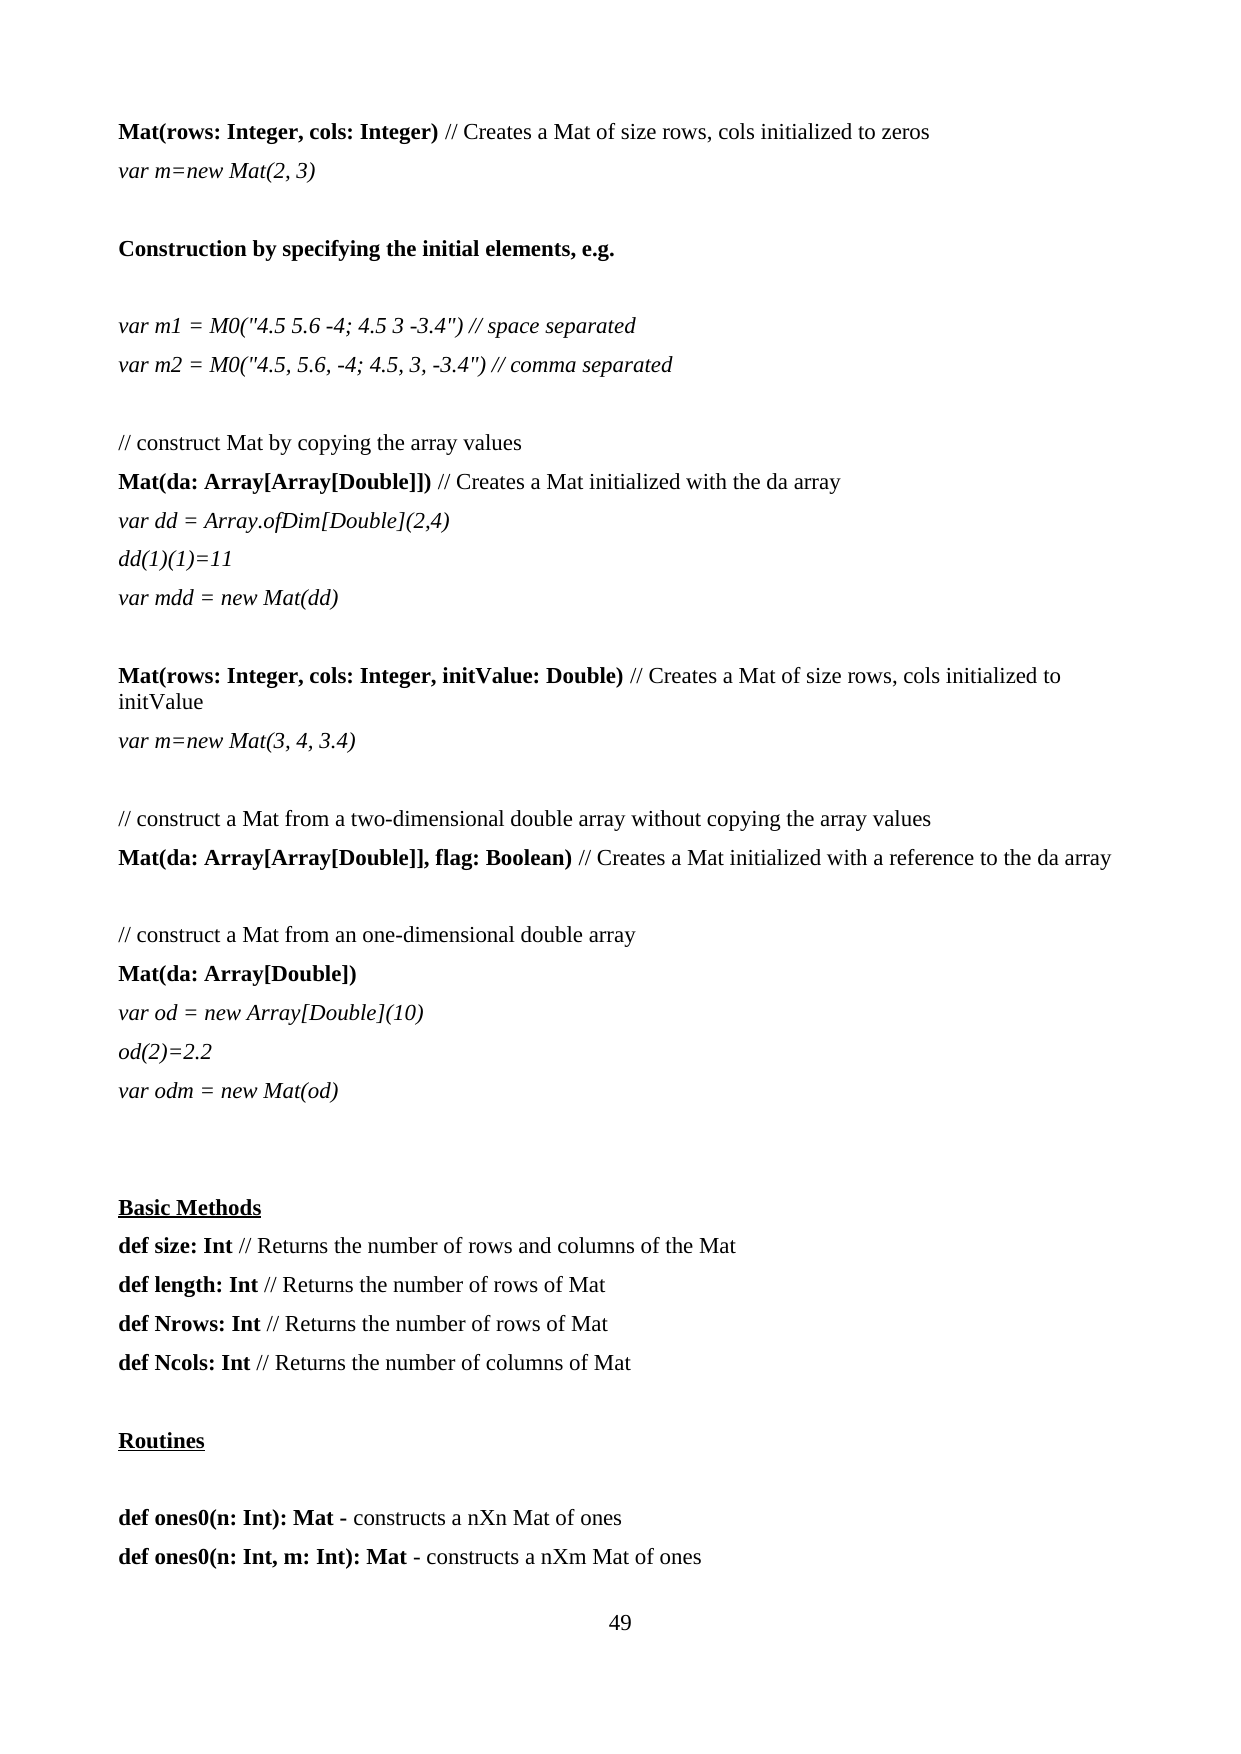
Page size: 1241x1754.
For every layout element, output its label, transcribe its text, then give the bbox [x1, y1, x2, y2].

text var m=new Mat(3, 4, 3.4) [118, 727, 1122, 754]
text var m=new Mat(2, 3) [118, 157, 1122, 183]
text Mat(da: Array[Array[Double]]) // Creates a Mat initialized with the da array [118, 468, 1122, 494]
text var m2 = M0("4.5, 5.6, -4; 4.5, 3, -3.4") // comma separated [118, 351, 1122, 378]
text def length: Int // Returns the number of rows of Mat [118, 1271, 1122, 1298]
text Mat(rows: Integer, cols: Integer, initValue: Double) // Creates a Mat of size rows, cols initialized to initValue [118, 662, 1122, 715]
text Mat(da: Array[Array[Double]], flag: Boolean) // Creates a Mat initialized with a reference to the da array [118, 844, 1122, 870]
text Construction by specifying the initial elements, e.g. [118, 235, 1122, 261]
text def Ncols: Int // Returns the number of columns of Mat [118, 1349, 1122, 1375]
text Routines [118, 1427, 1122, 1453]
text def ones0(n: Int, m: Int): Mat - constructs a nXm Mat of ones [118, 1543, 1122, 1569]
text def ones0(n: Int): Mat - constructs a nXn Mat of ones [118, 1504, 1122, 1531]
text // construct Mat by copying the array values [118, 429, 1122, 455]
text var mdd = new Mat(dd) [118, 584, 1122, 611]
text Basic Methods [118, 1193, 1122, 1220]
text od(2)=2.2 [118, 1038, 1122, 1064]
text def size: Int // Returns the number of rows and columns of the Mat [118, 1232, 1122, 1259]
text Mat(da: Array[Double]) [118, 960, 1122, 987]
text // construct a Mat from a two-dimensional double array without copying the array values [118, 805, 1122, 831]
text var m1 = M0("4.5 5.6 -4; 4.5 3 -3.4") // space separated [118, 312, 1122, 339]
text def Nrows: Int // Returns the number of rows of Mat [118, 1310, 1122, 1336]
text var dd = Array.ofDim[Double](2,4) [118, 507, 1122, 533]
text var odm = new Mat(od) [118, 1077, 1122, 1103]
text Mat(rows: Integer, cols: Integer) // Creates a Mat of size rows, cols initialized to zeros [118, 118, 1122, 144]
text // construct a Mat from an one-dimensional double array [118, 922, 1122, 948]
text var od = new Array[Double](10) [118, 999, 1122, 1026]
text dd(1)(1)=11 [118, 546, 1122, 572]
